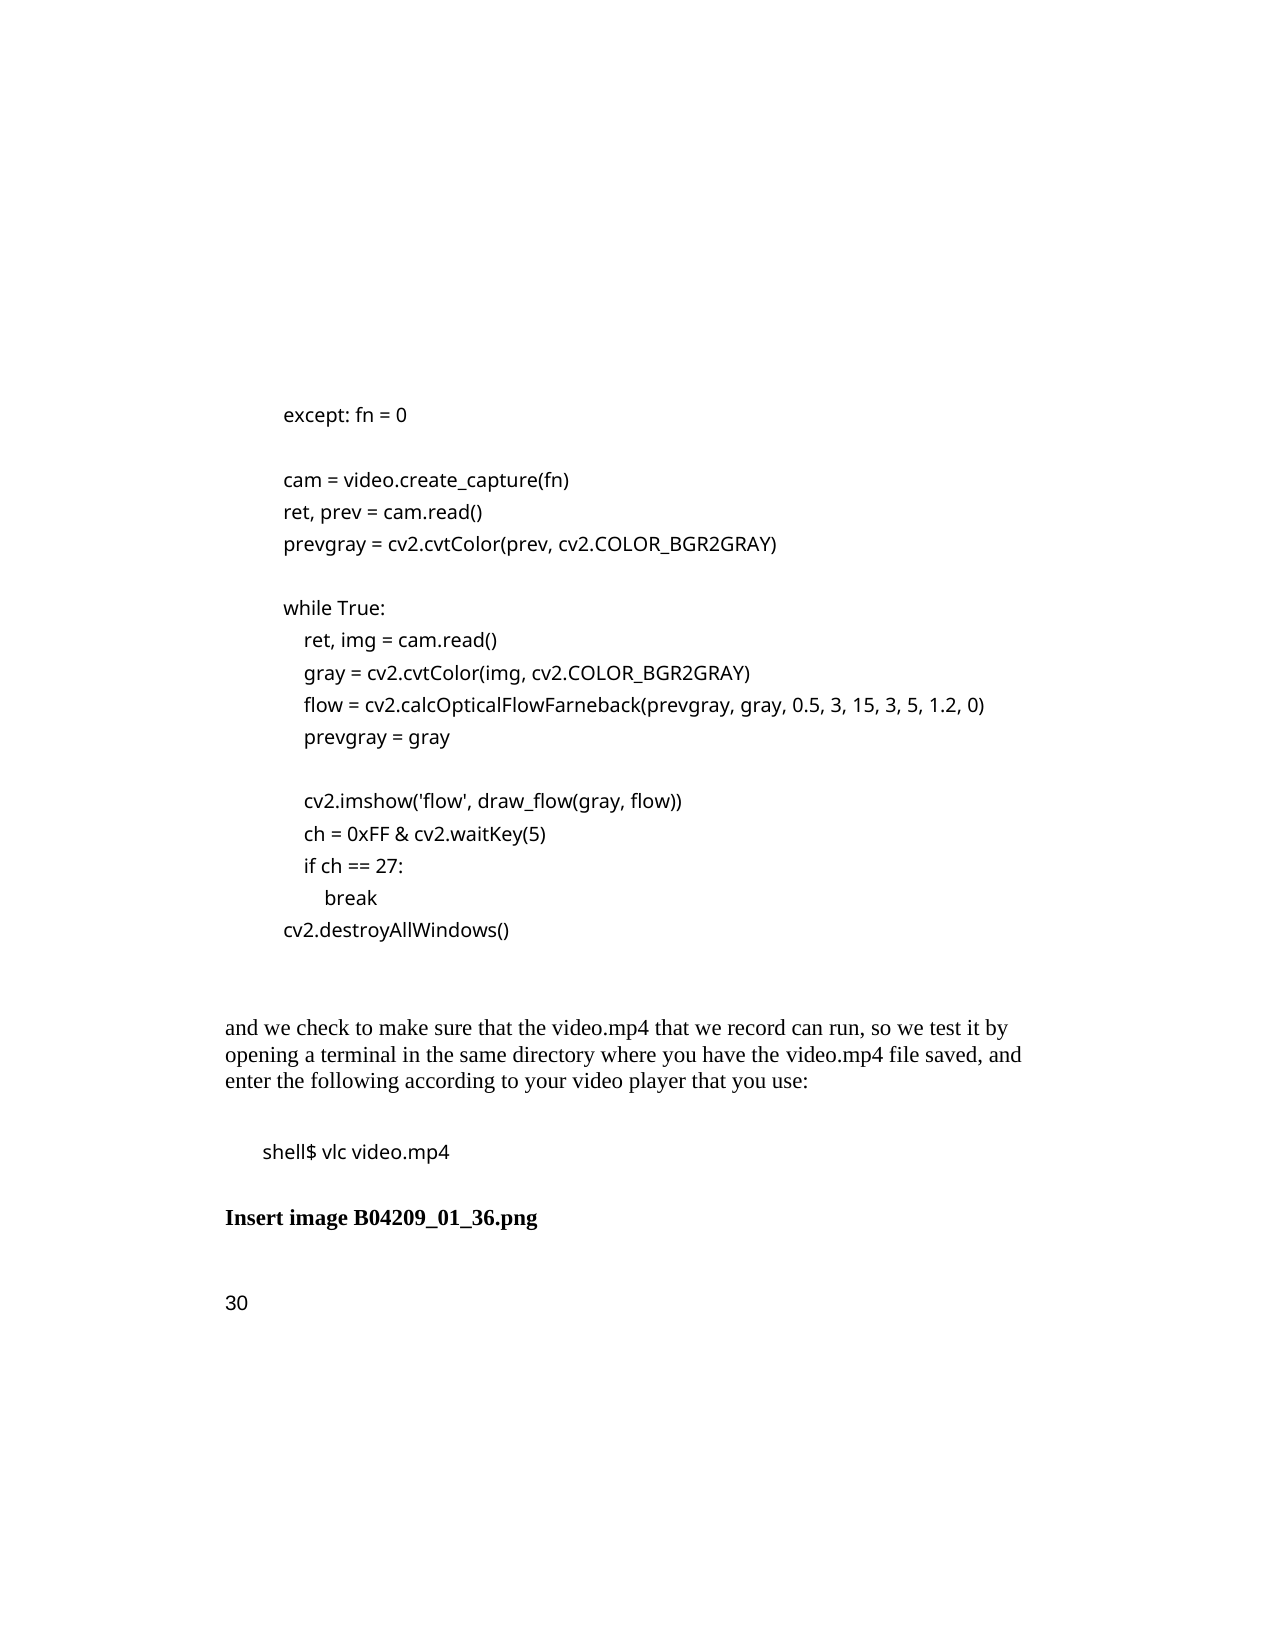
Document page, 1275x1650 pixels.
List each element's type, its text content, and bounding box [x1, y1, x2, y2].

text Insert image B04209_01_36.png [225, 1204, 1050, 1231]
text ch = 0xFF & cv2.waitKey(5) [262, 820, 1050, 847]
text flow = cv2.calcOpticalFlowFarneback(prevgray, gray, 0.5, 3, 15, 3, 5, 1.2, 0) [262, 691, 1050, 718]
text ret, img = cam.read() [262, 627, 1050, 654]
text cam = video.create_capture(fn) [262, 466, 1050, 493]
text shell$ vlc video.mp4 [262, 1139, 1050, 1166]
text ret, prev = cam.read() [262, 498, 1050, 525]
text and we check to make sure that the video.mp4 that we record can run, so we test it by opening a terminal in the same directory where you have the video.mp4 file saved, and enter the following according to your video player that you use: [225, 1014, 1050, 1093]
text cv2.imshow('flow', draw_flow(gray, flow)) [262, 788, 1050, 815]
text prevgray = gray [262, 723, 1050, 750]
text cv2.destroyAllWindows() [262, 916, 1050, 943]
text break [262, 884, 1050, 911]
text while True: [262, 594, 1050, 622]
text prevgray = cv2.cvtColor(prev, cv2.COLOR_BGR2GRAY) [262, 530, 1050, 557]
text if ch == 27: [262, 852, 1050, 879]
text gray = cv2.cvtColor(img, cv2.COLOR_BGR2GRAY) [262, 659, 1050, 686]
text except: fn = 0 [262, 401, 1050, 428]
